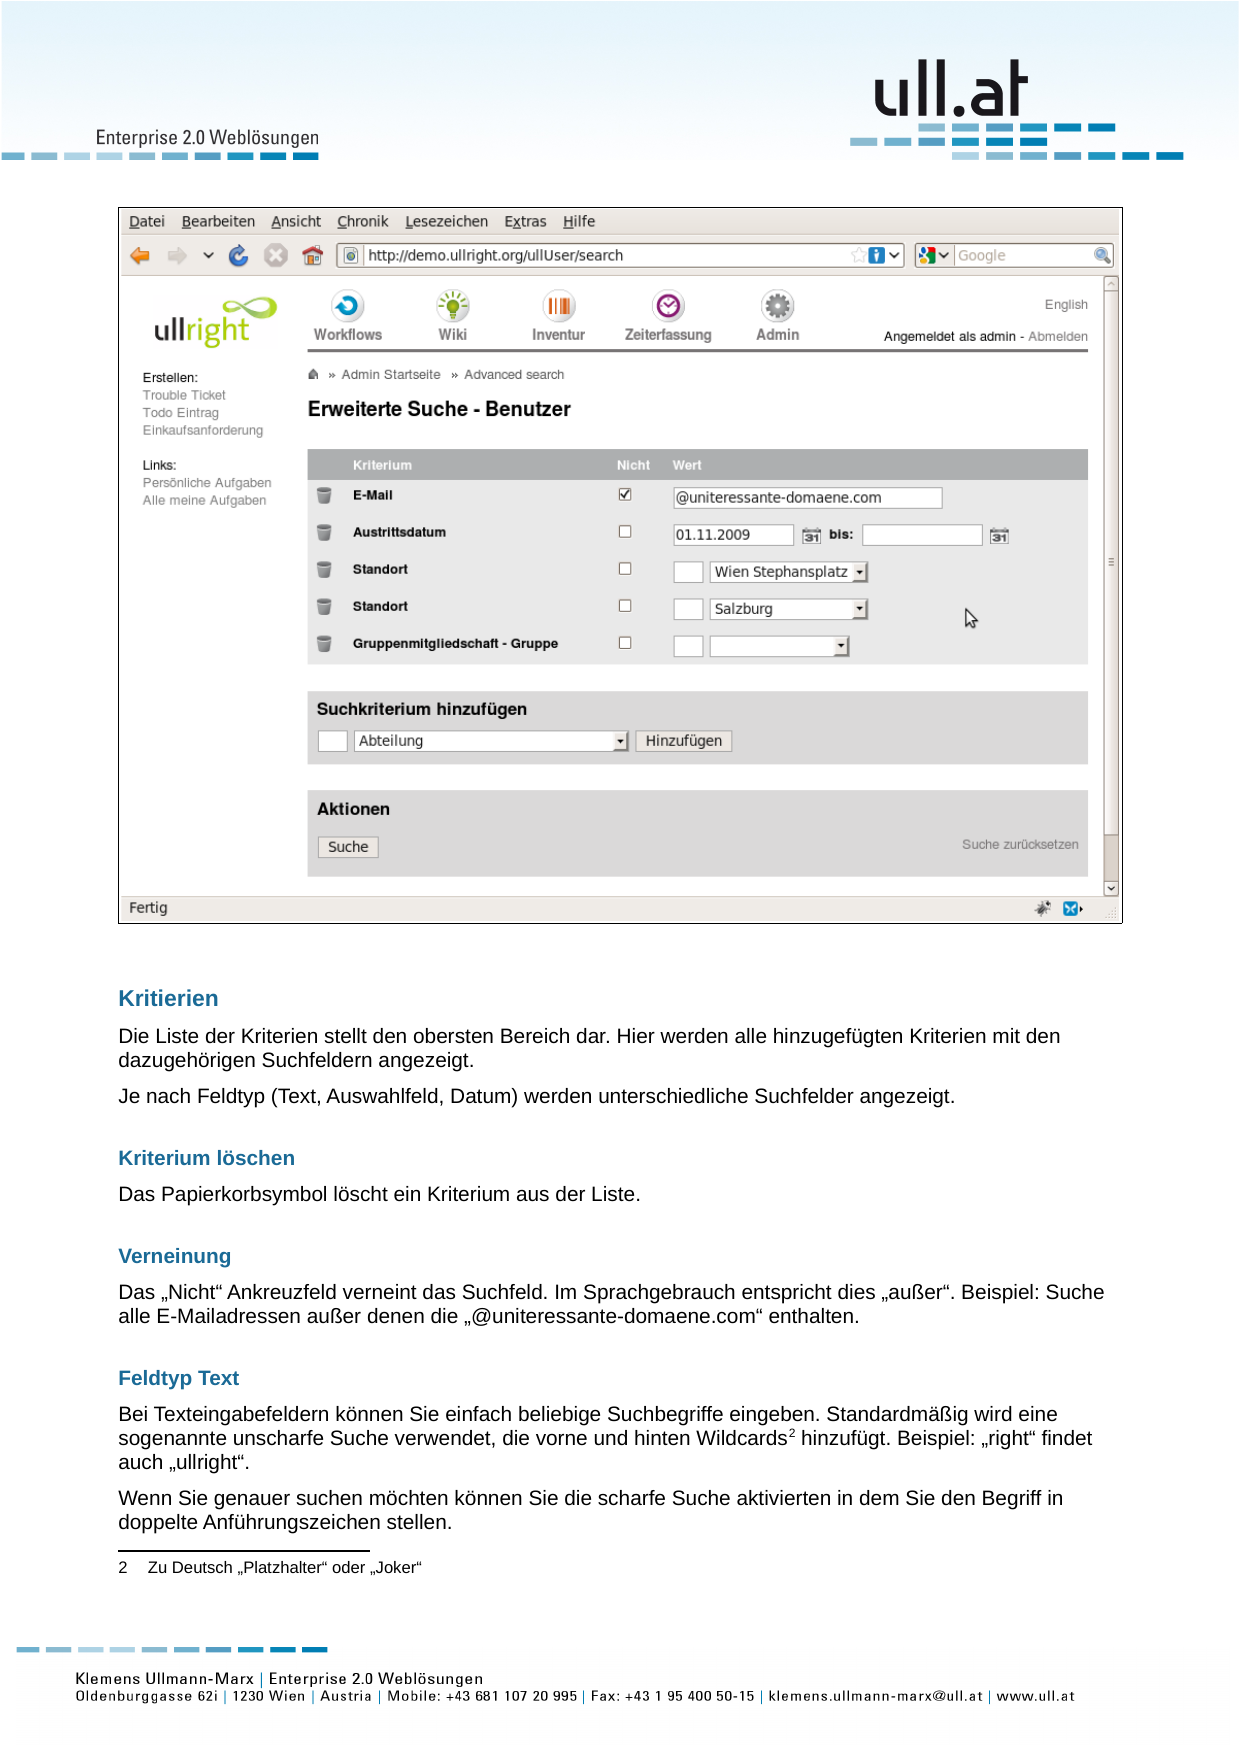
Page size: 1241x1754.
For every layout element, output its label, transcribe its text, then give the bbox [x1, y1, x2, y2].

picture [1, 1, 1239, 160]
picture [16, 1647, 1230, 1745]
text Je nach Feldtyp (Text, Auswahlfeld, Datum) werden unterschiedliche Suchfelder angezeigt. [118, 1084, 1122, 1108]
text Das Papierkorbsymbol löscht ein Kriterium aus der Liste. [118, 1182, 1122, 1206]
subtitle Verneinung [118, 1243, 1122, 1267]
subtitle Kriterium löschen [118, 1146, 1122, 1169]
subtitle Feldtyp Text [118, 1365, 1122, 1389]
text Wenn Sie genauer suchen möchten können Sie die scharfe Suche aktivierten in dem Sie den Begriff in doppelte Anführungszeichen stellen. [118, 1486, 1122, 1534]
text Bei Texteingabefeldern können Sie einfach beliebige Suchbegriffe eingeben. Standardmäßig wird eine sogenannte unscharfe Suche verwendet, die vorne und hinten Wildcards hinzufügt. Beispiel: „right“ findet auch „ullright“. [118, 1402, 1122, 1474]
picture [121, 209, 1119, 921]
text Die Liste der Kriterien stellt den obersten Bereich dar. Hier werden alle hinzugefügten Kriterien mit den dazugehörigen Suchfeldern angezeigt. [118, 1024, 1122, 1072]
text Zu Deutsch „Platzhalter“ oder „Joker“ [118, 1557, 1122, 1577]
text Das „Nicht“ Ankreuzfeld verneint das Suchfeld. Im Sprachgebrauch entspricht dies „außer“. Beispiel: Suche alle E-Mailadressen außer denen die „@uniteressante-domaene.com“ enthalten. [118, 1280, 1122, 1328]
subtitle Kritierien [118, 985, 1122, 1011]
